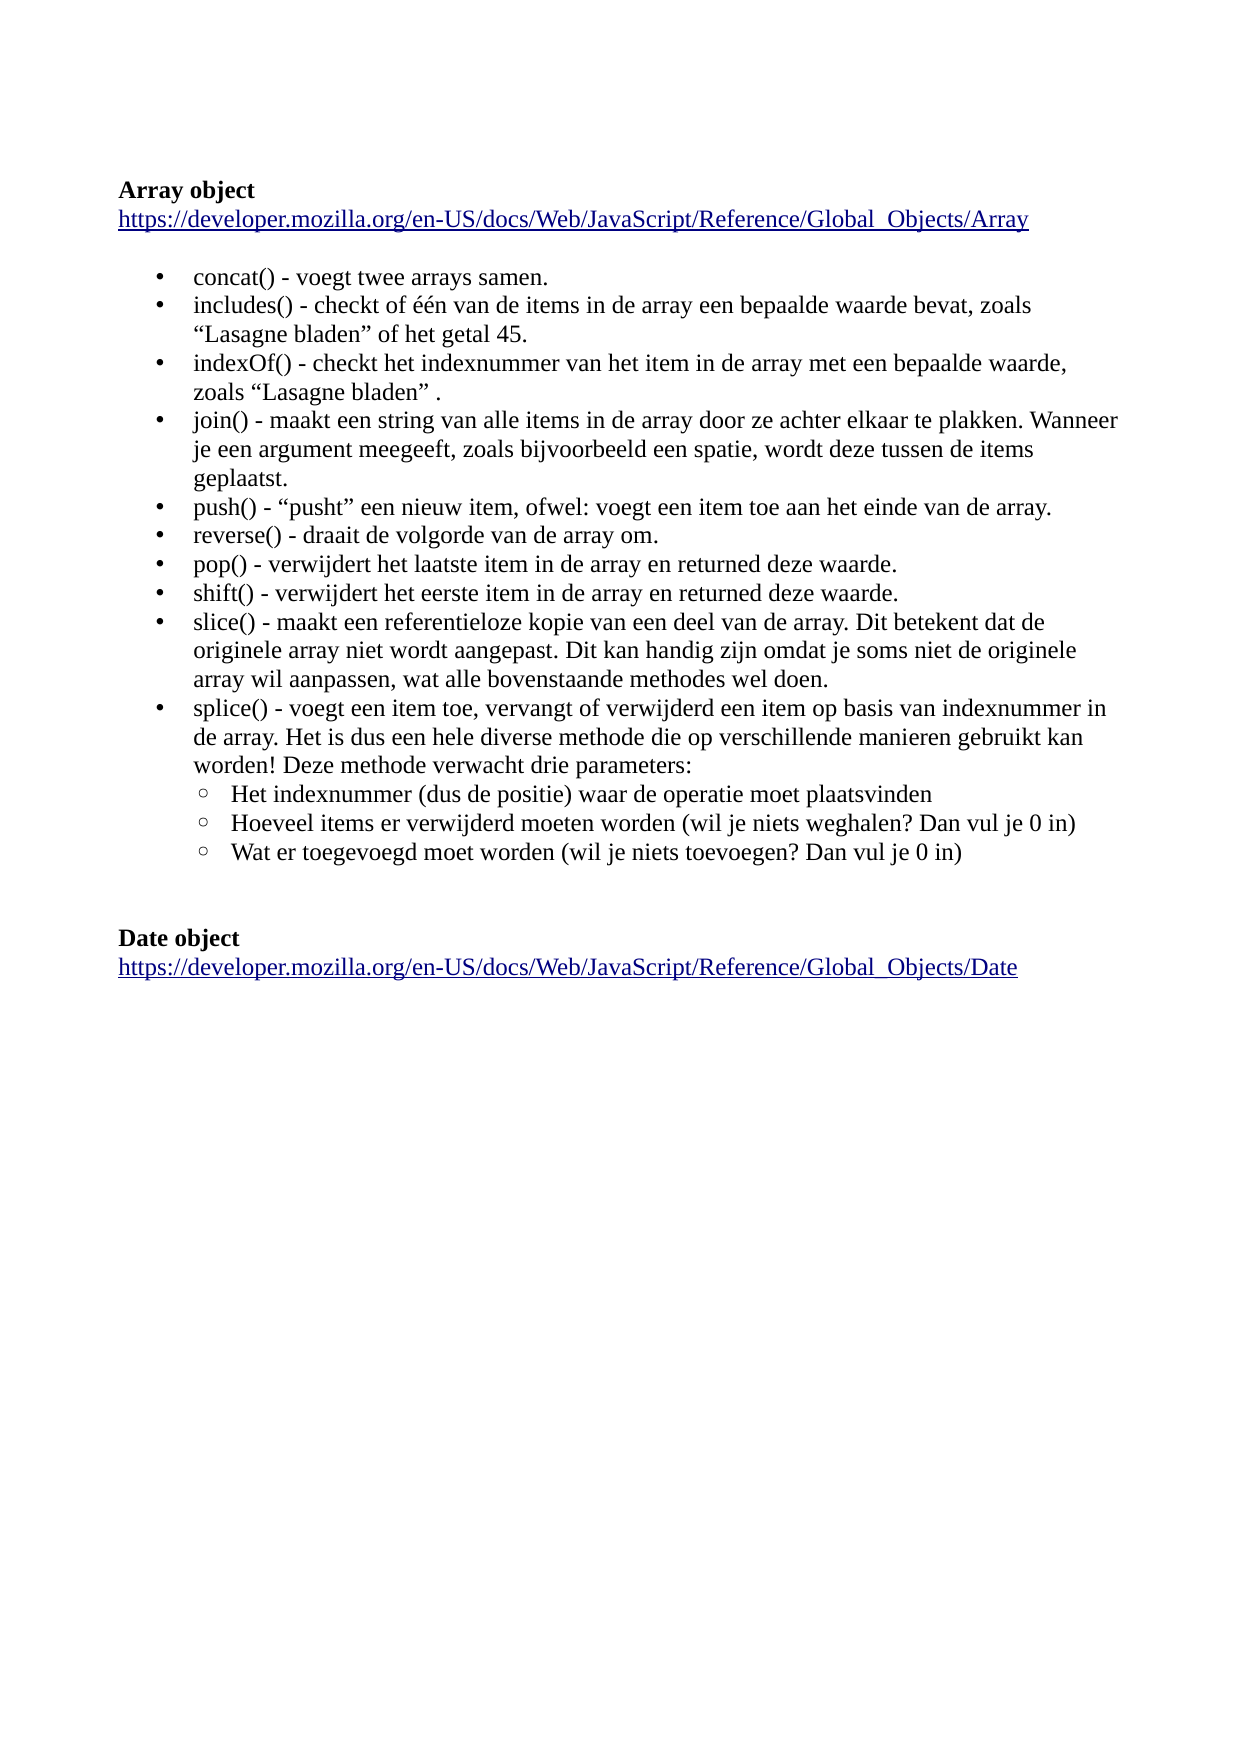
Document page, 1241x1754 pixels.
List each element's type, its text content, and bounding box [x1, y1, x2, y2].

list shift() - verwijdert het eerste item in de array en returned deze waarde. [156, 578, 1122, 607]
text Array object [118, 176, 1122, 204]
list indexOf() - checkt het indexnummer van het item in de array met een bepaalde waarde, zoals “Lasagne bladen” . [156, 348, 1122, 406]
list concat() - voegt twee arrays samen. [156, 262, 1122, 291]
list pop() - verwijdert het laatste item in de array en returned deze waarde. [156, 549, 1122, 578]
list splice() - voegt een item toe, vervangt of verwijderd een item op basis van indexnummer in de array. Het is dus een hele diverse methode die op verschillende manieren gebruikt kan worden! Deze methode verwacht drie parameters: [156, 693, 1122, 779]
text https://developer.mozilla.org/en-US/docs/Web/JavaScript/Reference/Global_Objects/Date [118, 952, 1122, 981]
list Het indexnummer (dus de positie) waar de operatie moet plaatsvinden [193, 779, 1122, 808]
list slice() - maakt een referentieloze kopie van een deel van de array. Dit betekent dat de originele array niet wordt aangepast. Dit kan handig zijn omdat je soms niet de originele array wil aanpassen, wat alle bovenstaande methodes wel doen. [156, 607, 1122, 693]
list push() - “pusht” een nieuw item, ofwel: voegt een item toe aan het einde van de array. [156, 492, 1122, 521]
list Wat er toegevoegd moet worden (wil je niets toevoegen? Dan vul je 0 in) [193, 837, 1122, 866]
list reverse() - draait de volgorde van de array om. [156, 521, 1122, 549]
list includes() - checkt of één van de items in de array een bepaalde waarde bevat, zoals “Lasagne bladen” of het getal 45. [156, 291, 1122, 348]
list join() - maakt een string van alle items in de array door ze achter elkaar te plakken. Wanneer je een argument meegeeft, zoals bijvoorbeeld een spatie, wordt deze tussen de items geplaatst. [156, 406, 1122, 492]
text https://developer.mozilla.org/en-US/docs/Web/JavaScript/Reference/Global_Objects/Array [118, 204, 1122, 233]
list Hoeveel items er verwijderd moeten worden (wil je niets weghalen? Dan vul je 0 in) [193, 808, 1122, 837]
text Date object [118, 923, 1122, 952]
